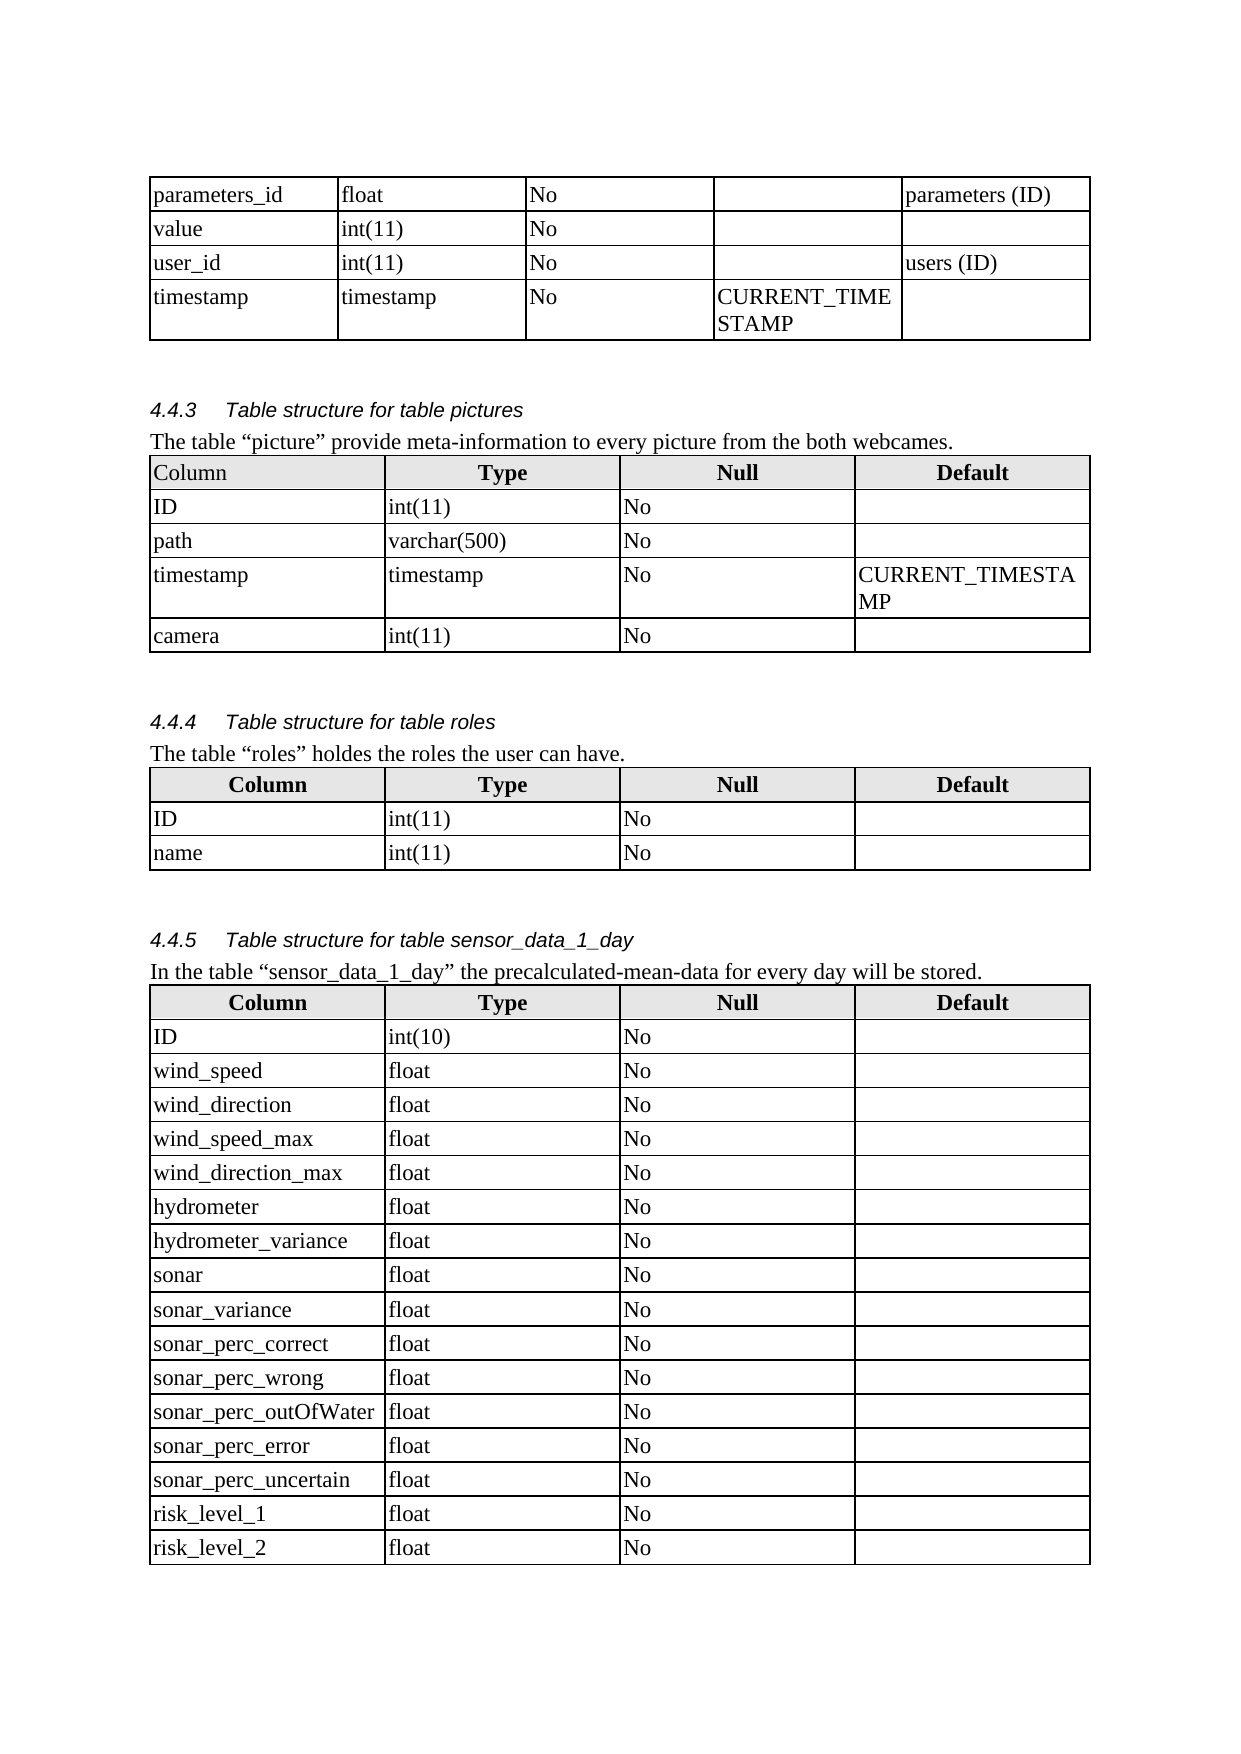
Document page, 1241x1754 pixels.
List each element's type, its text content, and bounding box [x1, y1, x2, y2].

table_cell ID [151, 490, 384, 523]
table_cell timestamp [339, 280, 525, 339]
table_cell float [386, 1361, 619, 1393]
table_cell int(10) [386, 1020, 619, 1052]
table_cell timestamp [151, 558, 384, 617]
table_cell No [621, 1225, 854, 1257]
table_cell sonar_perc_correct [151, 1327, 384, 1359]
table_cell [856, 1054, 1089, 1087]
table_cell sonar_perc_uncertain [151, 1463, 384, 1495]
table_cell sonar_perc_error [151, 1429, 384, 1461]
table_cell [856, 1259, 1089, 1291]
table_cell user_id [151, 246, 337, 278]
table_header Column [151, 768, 384, 801]
table_cell No [621, 803, 854, 835]
table_cell [856, 490, 1089, 523]
table_cell float [386, 1327, 619, 1359]
table_cell float [386, 1395, 619, 1427]
table_cell [856, 1122, 1089, 1155]
table_header Default [856, 768, 1089, 801]
table_cell name [151, 836, 384, 869]
table_cell sonar_perc_wrong [151, 1361, 384, 1393]
table_cell No [621, 558, 854, 617]
table_cell [856, 1190, 1089, 1223]
table_cell float [386, 1531, 619, 1563]
table_cell [856, 524, 1089, 557]
table_cell path [151, 524, 384, 557]
table_cell wind_speed_max [151, 1122, 384, 1155]
table_cell No [621, 1463, 854, 1495]
table_cell No [621, 1122, 854, 1155]
table_cell No [621, 836, 854, 869]
table_cell [856, 1361, 1089, 1393]
text The table “roles” holdes the roles the user can have. [150, 740, 1090, 767]
table_cell float [386, 1497, 619, 1529]
text In the table “sensor_data_1_day” the precalculated-mean-data for every day will be stored. [150, 958, 1090, 984]
table_header Column [151, 986, 384, 1018]
table_header Type [386, 456, 619, 488]
table_cell sonar_perc_outOfWater [151, 1395, 384, 1427]
table_cell No [621, 1259, 854, 1291]
table_cell camera [151, 619, 384, 651]
table_cell [715, 178, 901, 210]
table_header Default [856, 986, 1089, 1018]
table_cell No [621, 1429, 854, 1461]
table_cell No [621, 524, 854, 557]
table_header Null [621, 456, 854, 488]
table_cell No [621, 1531, 854, 1563]
table_cell float [386, 1429, 619, 1461]
table_cell [856, 1156, 1089, 1189]
table_cell int(11) [386, 836, 619, 869]
table_cell No [621, 490, 854, 523]
table_cell float [386, 1054, 619, 1087]
table_cell timestamp [151, 280, 337, 339]
table_cell No [621, 1054, 854, 1087]
table_cell [856, 1429, 1089, 1461]
table_cell int(11) [339, 246, 525, 278]
subtitle Table structure for table pictures [150, 397, 1090, 422]
table_cell CURRENT_TIMESTAMP [715, 280, 901, 339]
table_cell float [386, 1293, 619, 1325]
table_header Null [621, 986, 854, 1018]
table_cell CURRENT_TIMESTAMP [856, 558, 1089, 617]
table_cell [903, 280, 1089, 339]
table_cell risk_level_2 [151, 1531, 384, 1563]
table_cell No [621, 619, 854, 651]
table_cell [856, 1088, 1089, 1121]
table_cell hydrometer [151, 1190, 384, 1223]
table_header Type [386, 768, 619, 801]
table_cell [856, 1020, 1089, 1052]
table_cell varchar(500) [386, 524, 619, 557]
subtitle Table structure for table roles [150, 709, 1090, 734]
table_cell float [386, 1156, 619, 1189]
table_cell No [527, 246, 713, 278]
table_cell No [621, 1497, 854, 1529]
table_cell [856, 1531, 1089, 1563]
table_cell ID [151, 803, 384, 835]
table_cell sonar_variance [151, 1293, 384, 1325]
table_cell float [386, 1225, 619, 1257]
table_cell No [621, 1020, 854, 1052]
table_cell float [386, 1088, 619, 1121]
table_cell float [339, 178, 525, 210]
table_cell value [151, 212, 337, 244]
table_header Type [386, 986, 619, 1018]
table_cell int(11) [386, 803, 619, 835]
table_cell No [527, 212, 713, 244]
table_cell No [527, 280, 713, 339]
table_header Column [151, 456, 384, 488]
table_cell parameters (ID) [903, 178, 1089, 210]
table_cell [856, 1293, 1089, 1325]
table_cell float [386, 1259, 619, 1291]
table_cell int(11) [386, 619, 619, 651]
table_cell No [621, 1156, 854, 1189]
table_cell No [621, 1361, 854, 1393]
table_header Default [856, 456, 1089, 488]
table_cell risk_level_1 [151, 1497, 384, 1529]
table_cell wind_speed [151, 1054, 384, 1087]
table_cell wind_direction_max [151, 1156, 384, 1189]
table_cell [856, 1327, 1089, 1359]
table_cell float [386, 1190, 619, 1223]
table_cell [856, 619, 1089, 651]
table_cell float [386, 1122, 619, 1155]
table_cell No [621, 1395, 854, 1427]
table_cell hydrometer_variance [151, 1225, 384, 1257]
table_cell wind_direction [151, 1088, 384, 1121]
table_cell [856, 1225, 1089, 1257]
table_cell [856, 803, 1089, 835]
table_cell timestamp [386, 558, 619, 617]
table_cell No [621, 1327, 854, 1359]
table_cell users (ID) [903, 246, 1089, 278]
table_cell No [527, 178, 713, 210]
text The table “picture” provide meta-information to every picture from the both webcames. [150, 428, 1090, 454]
table_cell [856, 836, 1089, 869]
table_cell [715, 246, 901, 278]
table_cell int(11) [386, 490, 619, 523]
table_cell [903, 212, 1089, 244]
table_cell [856, 1497, 1089, 1529]
table_cell No [621, 1088, 854, 1121]
table_cell [715, 212, 901, 244]
table_cell parameters_id [151, 178, 337, 210]
table_cell sonar [151, 1259, 384, 1291]
table_cell [856, 1463, 1089, 1495]
table_cell No [621, 1190, 854, 1223]
subtitle Table structure for table sensor_data_1_day [150, 927, 1090, 952]
table_cell int(11) [339, 212, 525, 244]
table_cell ID [151, 1020, 384, 1052]
table_cell [856, 1395, 1089, 1427]
table_cell No [621, 1293, 854, 1325]
table_cell float [386, 1463, 619, 1495]
table_header Null [621, 768, 854, 801]
